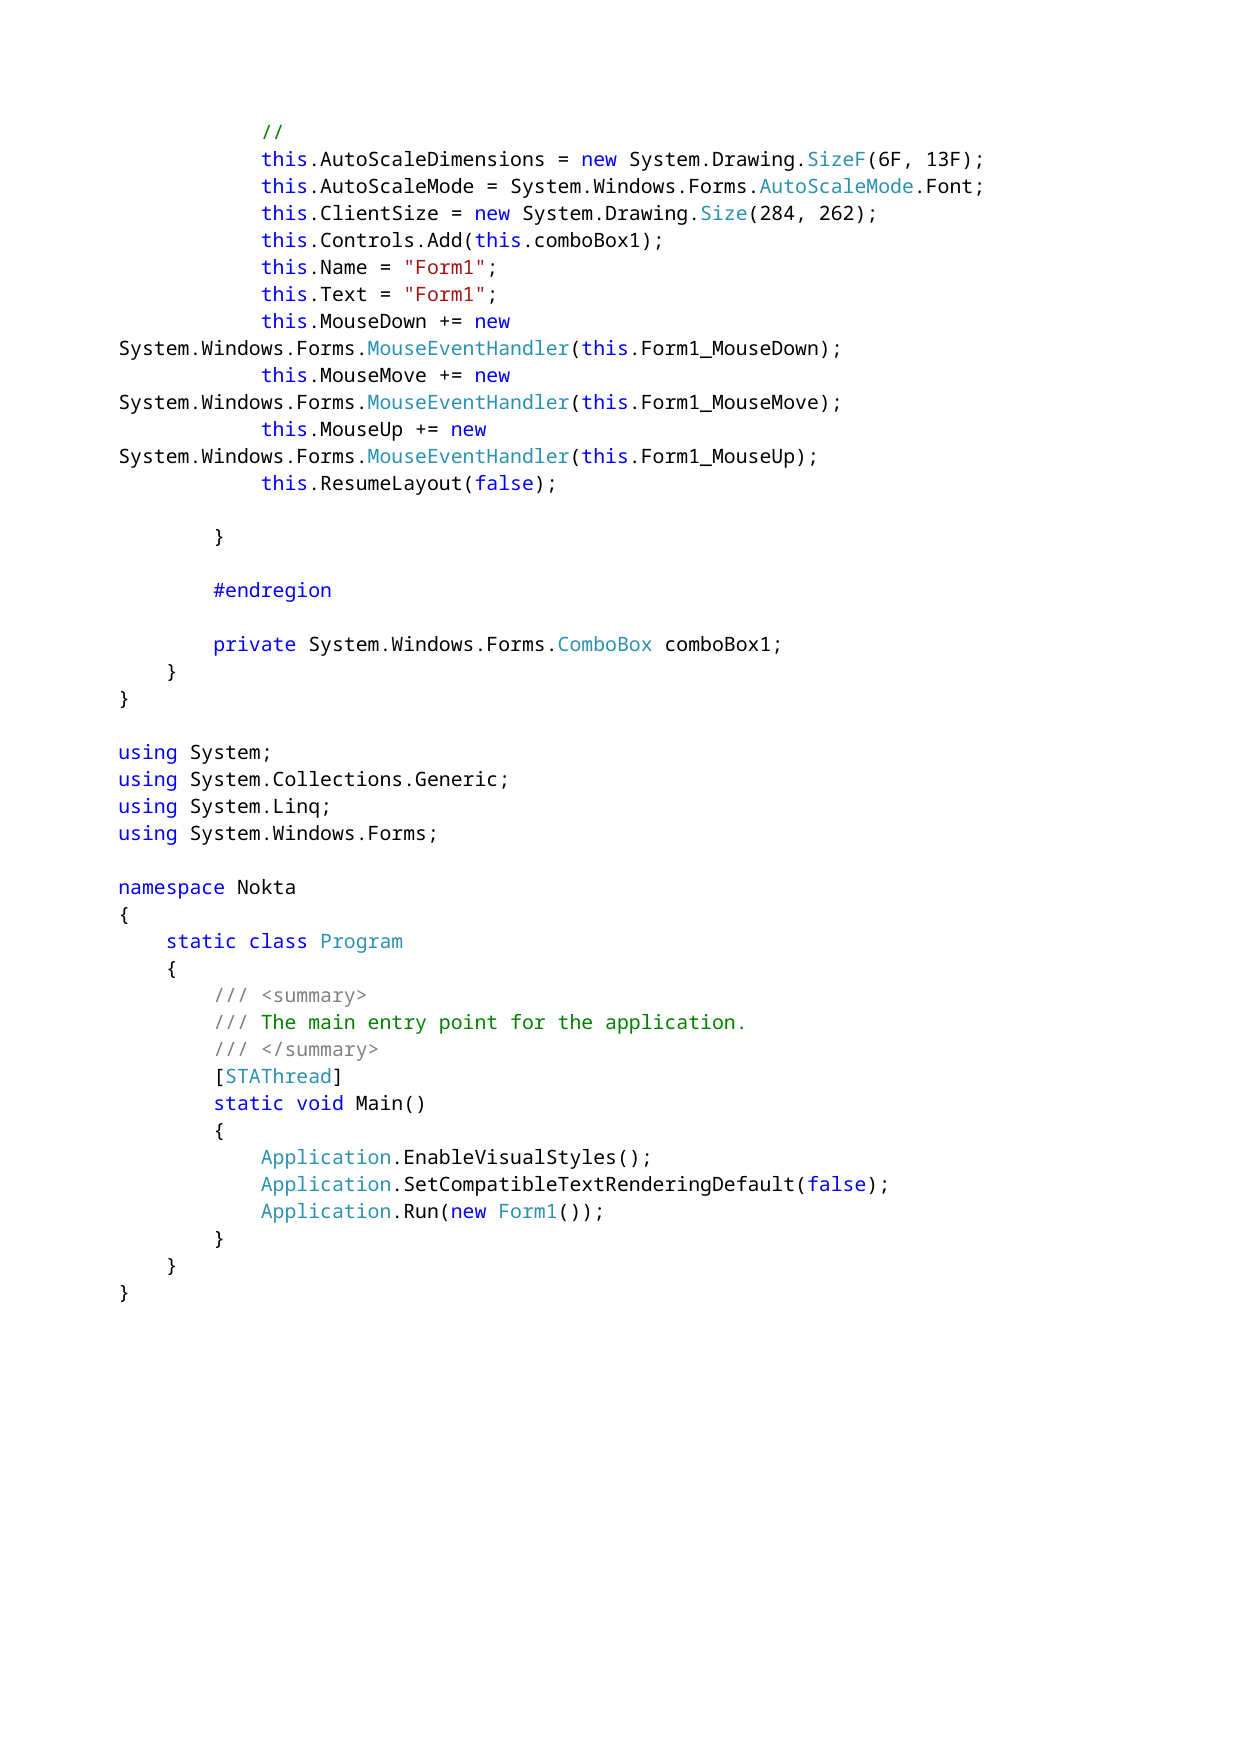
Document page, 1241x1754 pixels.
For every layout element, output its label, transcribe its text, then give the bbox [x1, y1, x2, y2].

text { [118, 954, 1122, 981]
text using System.Windows.Forms; [118, 819, 1122, 847]
text } [118, 685, 1122, 712]
text this.ResumeLayout(false); [118, 469, 1122, 496]
text this.MouseUp += new System.Windows.Forms.MouseEventHandler(this.Form1_MouseUp); [118, 415, 1122, 469]
text this.ClientSize = new System.Drawing.Size(284, 262); [118, 199, 1122, 226]
text Application.Run(new Form1()); [118, 1197, 1122, 1224]
text using System.Linq; [118, 793, 1122, 819]
text this.AutoScaleDimensions = new System.Drawing.SizeF(6F, 13F); [118, 145, 1122, 172]
text using System.Collections.Generic; [118, 766, 1122, 793]
text // [118, 118, 1122, 145]
text Application.SetCompatibleTextRenderingDefault(false); [118, 1170, 1122, 1197]
text { [118, 901, 1122, 927]
text this.MouseMove += new System.Windows.Forms.MouseEventHandler(this.Form1_MouseMove); [118, 361, 1122, 415]
text private System.Windows.Forms.ComboBox comboBox1; [118, 631, 1122, 658]
text static class Program [118, 927, 1122, 954]
text this.Text = "Form1"; [118, 280, 1122, 307]
text /// <summary> [118, 981, 1122, 1008]
text } [118, 658, 1122, 685]
text using System; [118, 739, 1122, 766]
text } [118, 1224, 1122, 1251]
text #endregion [118, 577, 1122, 604]
text this.Name = "Form1"; [118, 253, 1122, 280]
text [STAThread] [118, 1062, 1122, 1089]
text } [118, 1278, 1122, 1305]
text this.Controls.Add(this.comboBox1); [118, 226, 1122, 253]
text this.AutoScaleMode = System.Windows.Forms.AutoScaleMode.Font; [118, 172, 1122, 199]
text Application.EnableVisualStyles(); [118, 1143, 1122, 1170]
text /// </summary> [118, 1035, 1122, 1062]
text } [118, 523, 1122, 550]
text this.MouseDown += new System.Windows.Forms.MouseEventHandler(this.Form1_MouseDown); [118, 307, 1122, 361]
text } [118, 1251, 1122, 1278]
text namespace Nokta [118, 873, 1122, 901]
text static void Main() [118, 1089, 1122, 1116]
text /// The main entry point for the application. [118, 1008, 1122, 1035]
text { [118, 1116, 1122, 1143]
